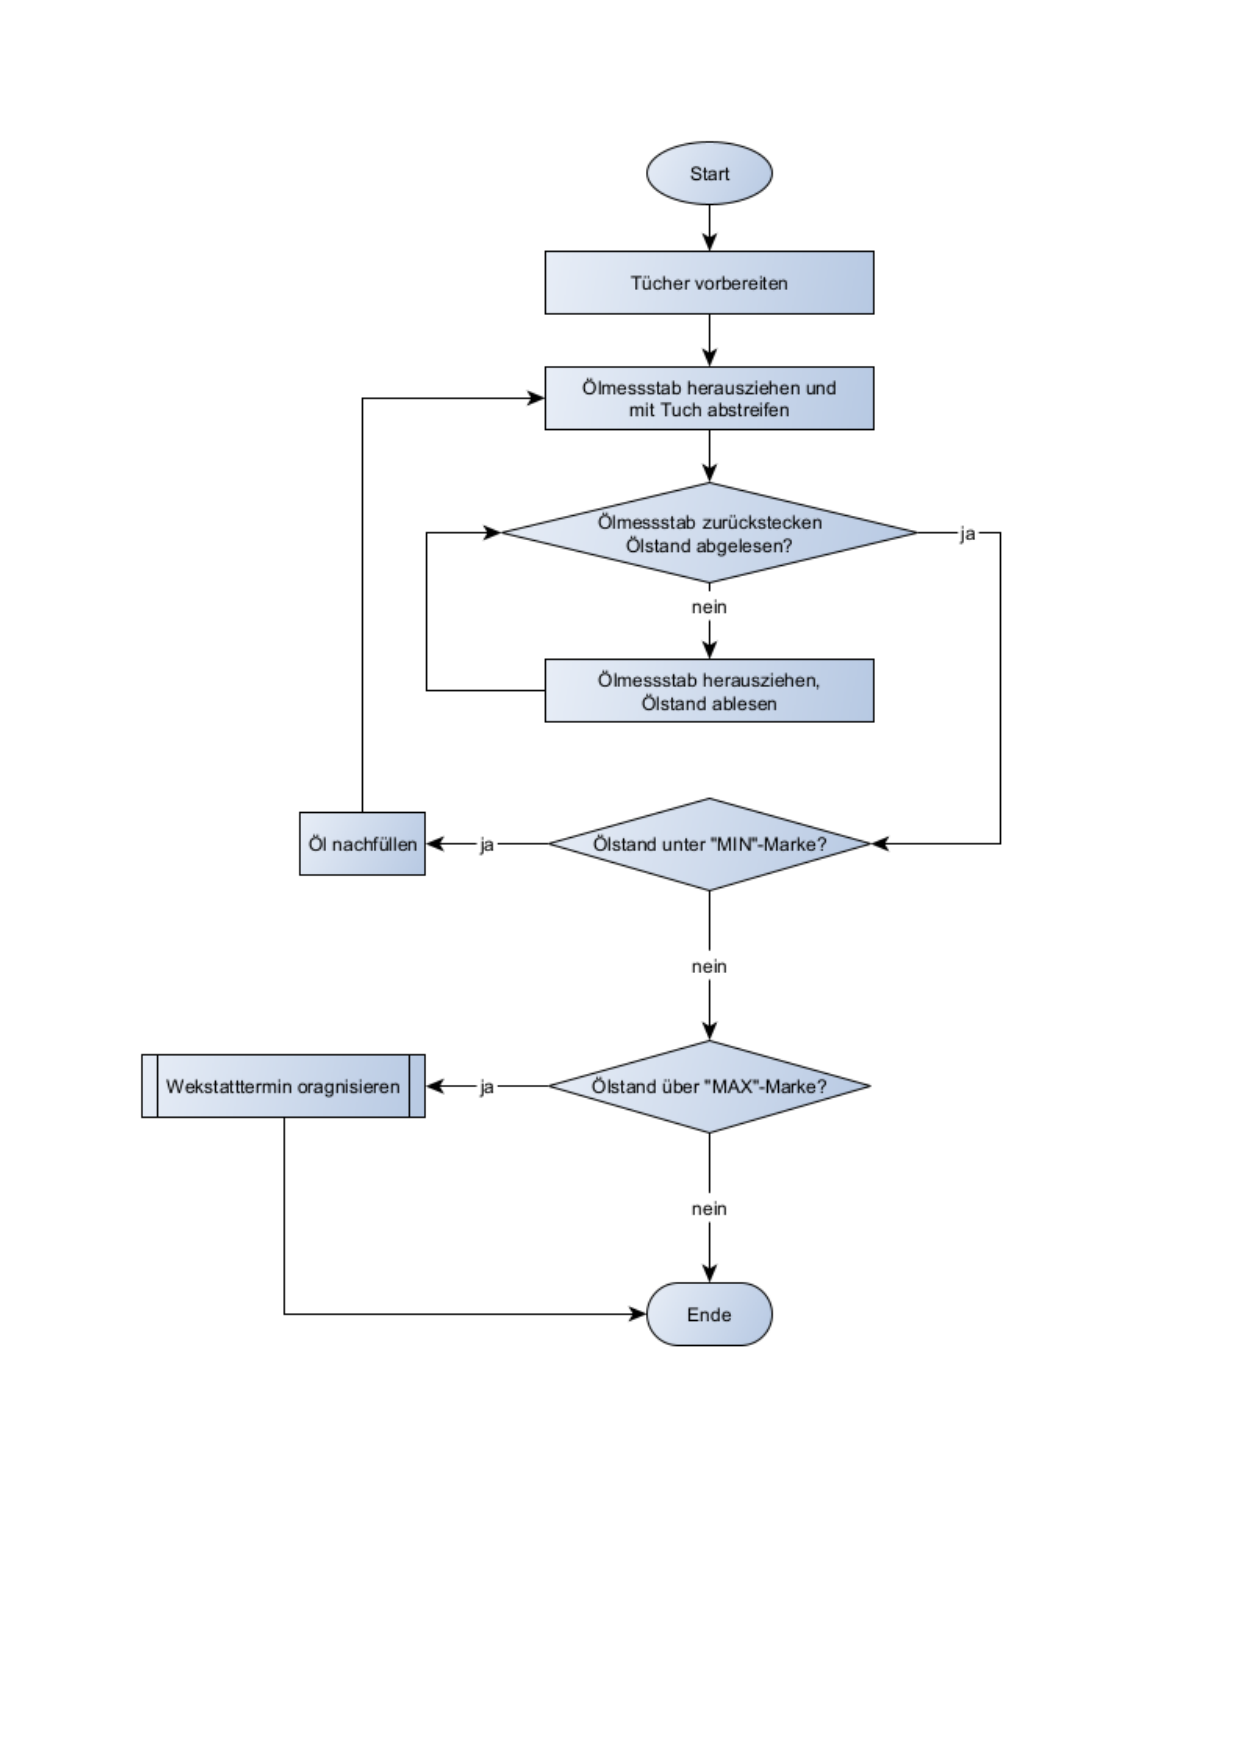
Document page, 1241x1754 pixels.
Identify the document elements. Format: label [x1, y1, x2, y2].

picture [118, 118, 1025, 1370]
